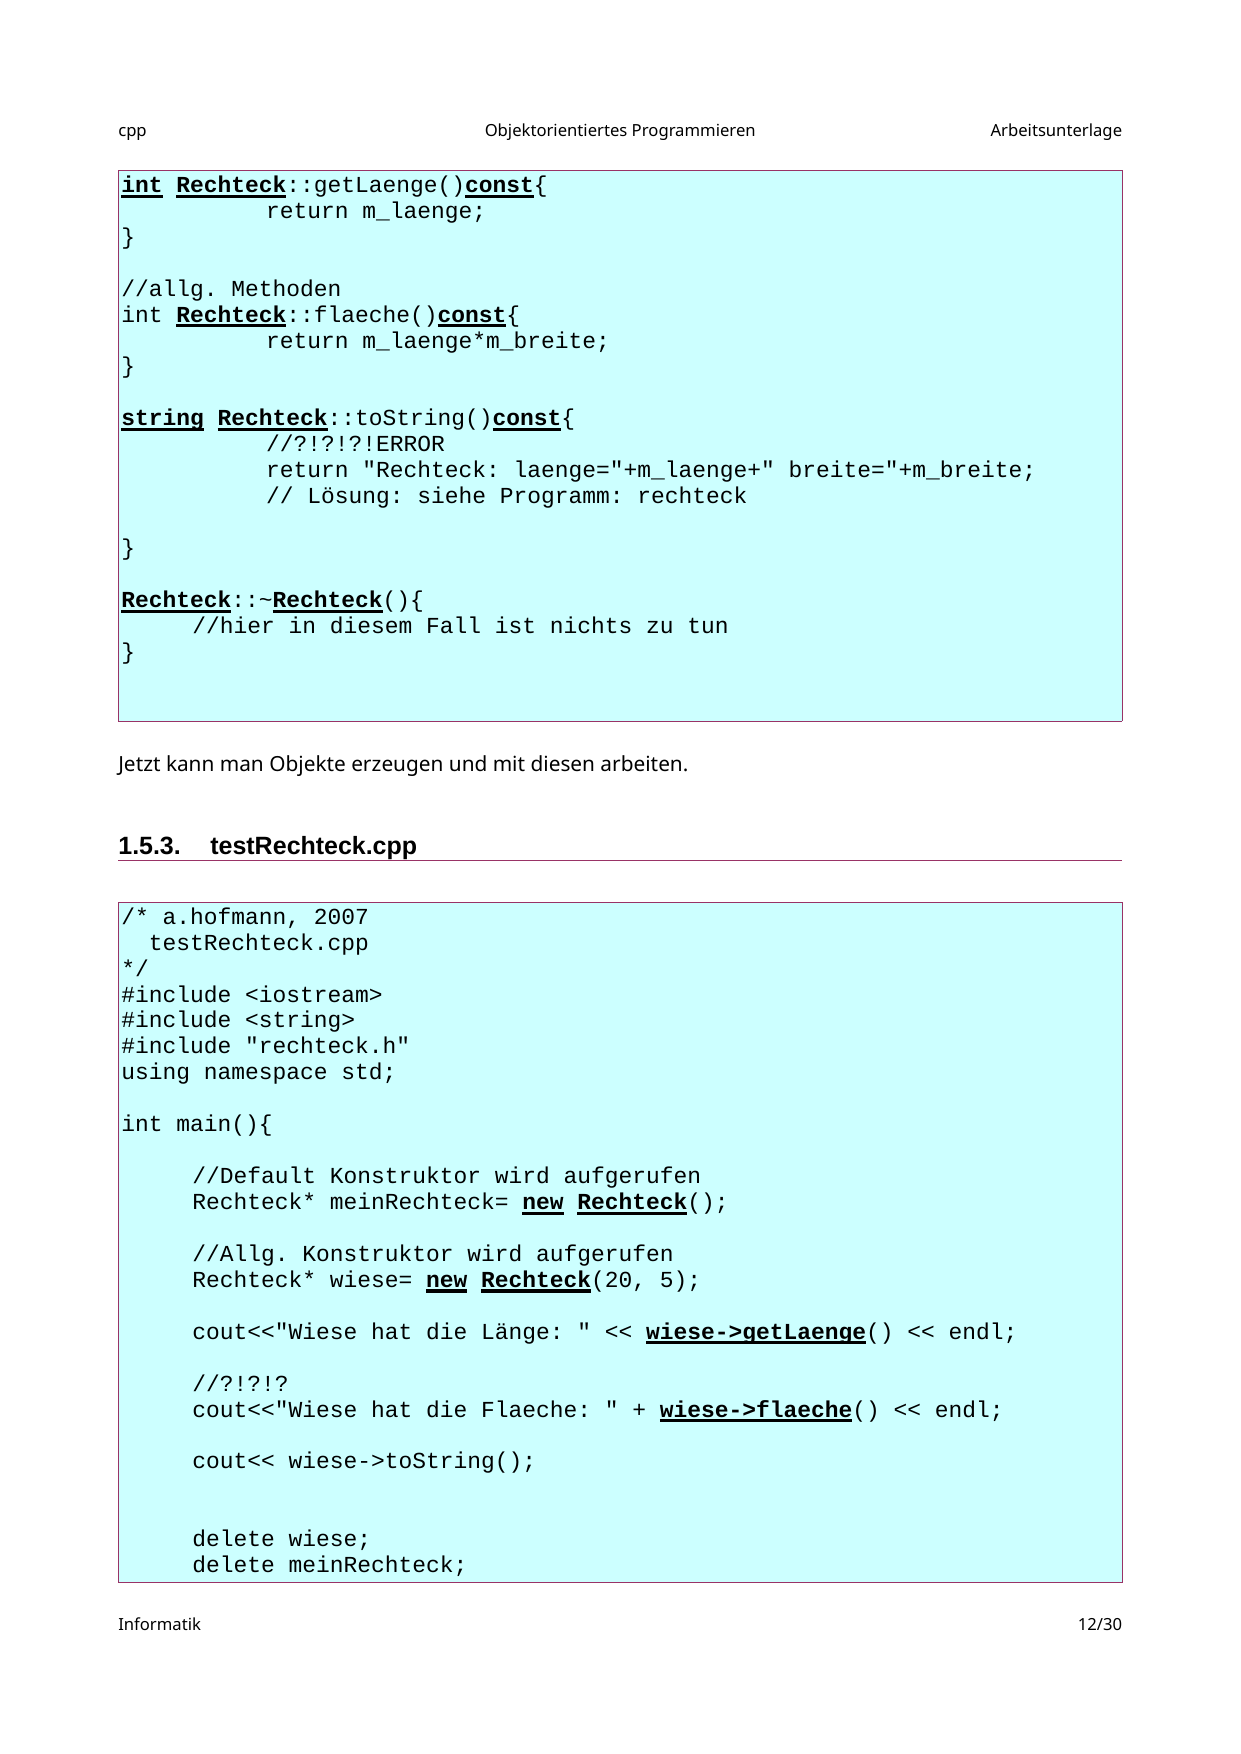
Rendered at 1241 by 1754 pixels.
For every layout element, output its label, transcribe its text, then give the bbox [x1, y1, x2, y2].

text Rechteck::~Rechteck(){ [119, 585, 1122, 611]
text /* a.hofmann, 2007 [119, 903, 1122, 928]
text delete meinRechteck; [119, 1551, 1122, 1582]
text #include <iostream> [119, 980, 1122, 1006]
text // Lösung: siehe Programm: rechteck [119, 482, 1122, 507]
text cout<< wiese->toString(); [119, 1447, 1122, 1473]
text //?!?!? [119, 1369, 1122, 1395]
text //allg. Methoden [119, 274, 1122, 300]
text int main(){ [119, 1109, 1122, 1136]
text delete wiese; [119, 1524, 1122, 1551]
text testRechteck.cpp [119, 928, 1122, 954]
text //Default Konstruktor wird aufgerufen [119, 1161, 1122, 1187]
text return m_laenge*m_breite; [119, 326, 1122, 352]
text } [119, 222, 1122, 248]
subtitle testRechteck.cpp [118, 831, 1122, 860]
text cout<<"Wiese hat die Flaeche: " + wiese->flaeche() << endl; [119, 1395, 1122, 1421]
text Rechteck* meinRechteck= new Rechteck(); [119, 1187, 1122, 1213]
text Rechteck* wiese= new Rechteck(20, 5); [119, 1265, 1122, 1291]
text return m_laenge; [119, 196, 1122, 222]
text string Rechteck::toString()const{ [119, 404, 1122, 430]
text using namespace std; [119, 1058, 1122, 1084]
text int Rechteck::getLaenge()const{ [119, 171, 1122, 196]
text return "Rechteck: laenge="+m_laenge+" breite="+m_breite; [119, 456, 1122, 482]
text } [119, 352, 1122, 378]
text #include "rechteck.h" [119, 1032, 1122, 1058]
text cout<<"Wiese hat die Länge: " << wiese->getLaenge() << endl; [119, 1317, 1122, 1343]
text */ [119, 954, 1122, 980]
text Jetzt kann man Objekte erzeugen und mit diesen arbeiten. [118, 749, 1122, 778]
text #include <string> [119, 1006, 1122, 1032]
text int Rechteck::flaeche()const{ [119, 300, 1122, 326]
text } [119, 637, 1122, 663]
text //hier in diesem Fall ist nichts zu tun [119, 611, 1122, 637]
text //Allg. Konstruktor wird aufgerufen [119, 1239, 1122, 1265]
text } [119, 533, 1122, 559]
text //?!?!?!ERROR [119, 430, 1122, 456]
